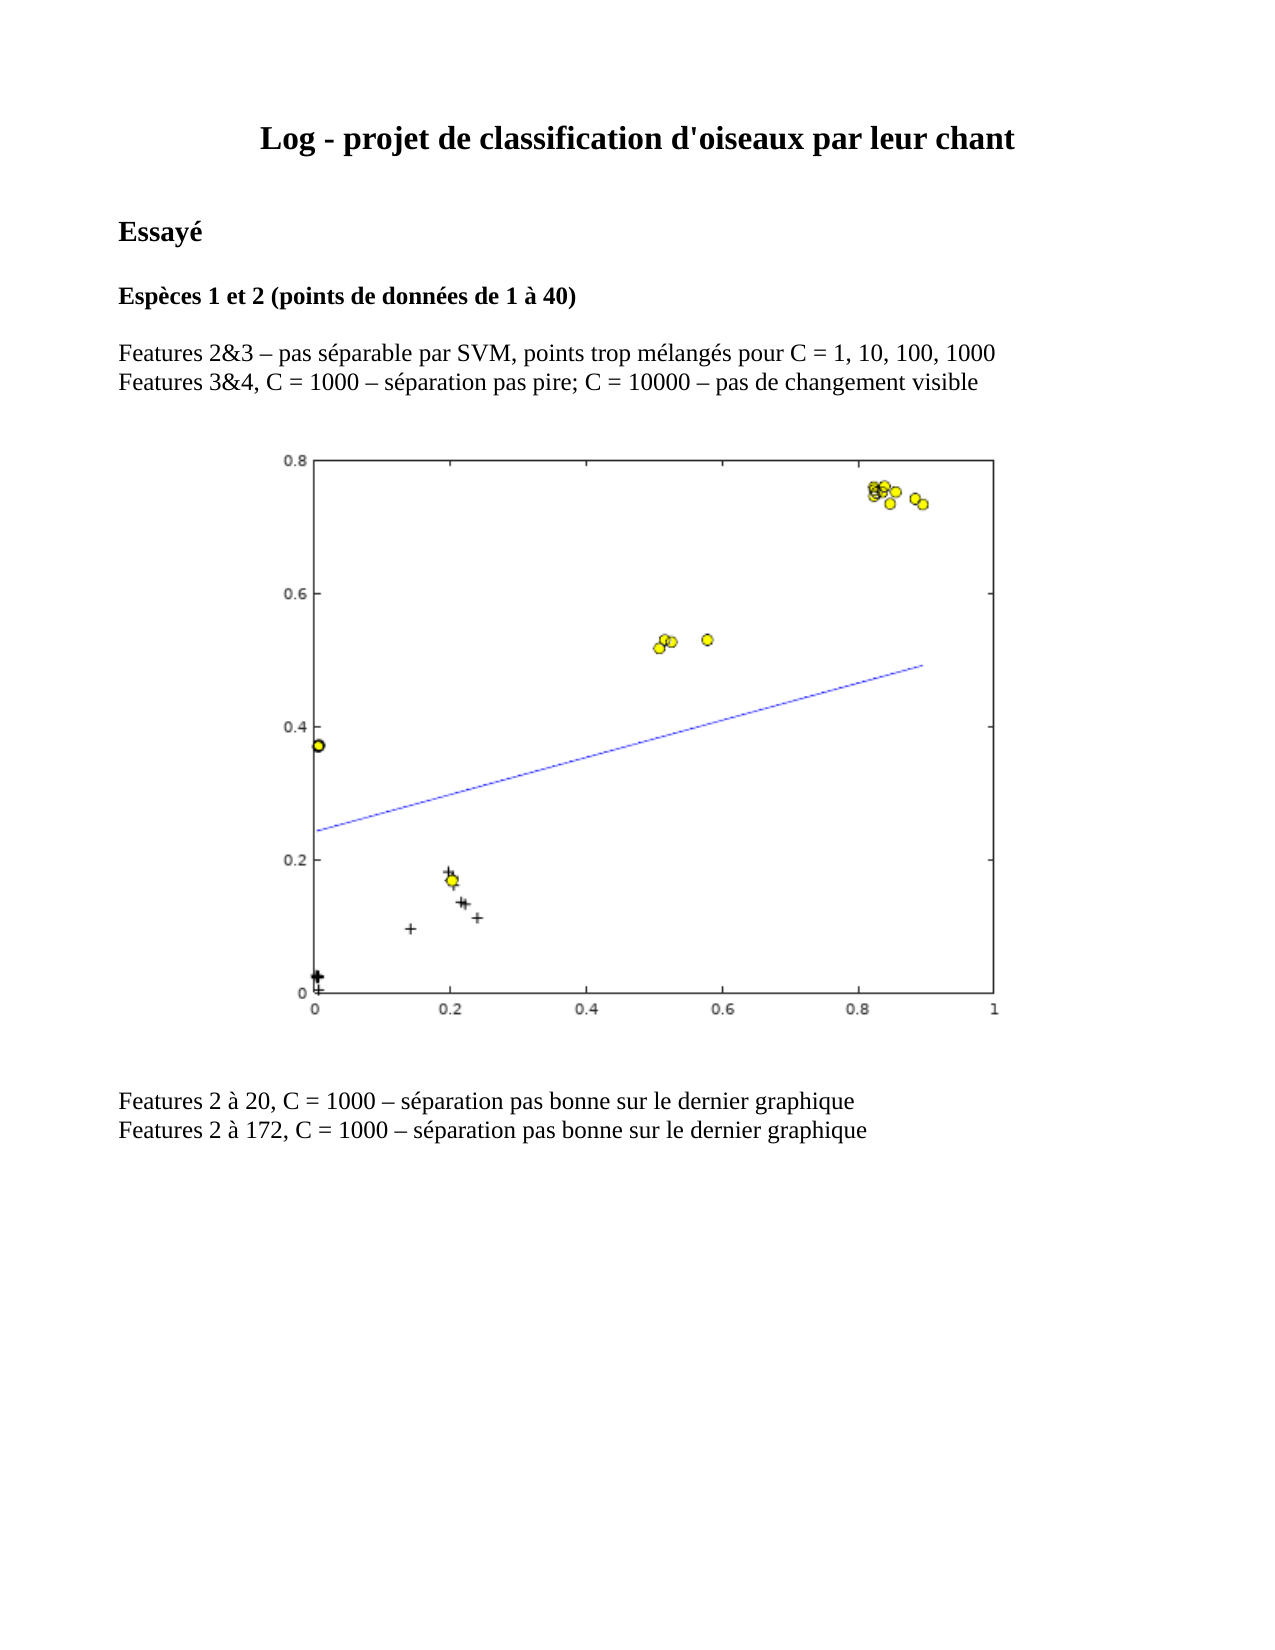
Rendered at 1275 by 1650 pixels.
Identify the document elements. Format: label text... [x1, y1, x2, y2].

picture [246, 424, 1029, 1046]
text Espèces 1 et 2 (points de données de 1 à 40) [118, 281, 1157, 310]
text Log - projet de classification d'oiseaux par leur chant [118, 118, 1157, 156]
text Features 2 à 172, C = 1000 – séparation pas bonne sur le dernier graphique [118, 1115, 1157, 1143]
text Essayé [118, 214, 1157, 247]
text Features 2 à 20, C = 1000 – séparation pas bonne sur le dernier graphique [118, 1086, 1157, 1115]
text Features 3&4, C = 1000 – séparation pas pire; C = 10000 – pas de changement visible [118, 367, 1157, 396]
text Features 2&3 – pas séparable par SVM, points trop mélangés pour C = 1, 10, 100, 1000 [118, 338, 1157, 367]
